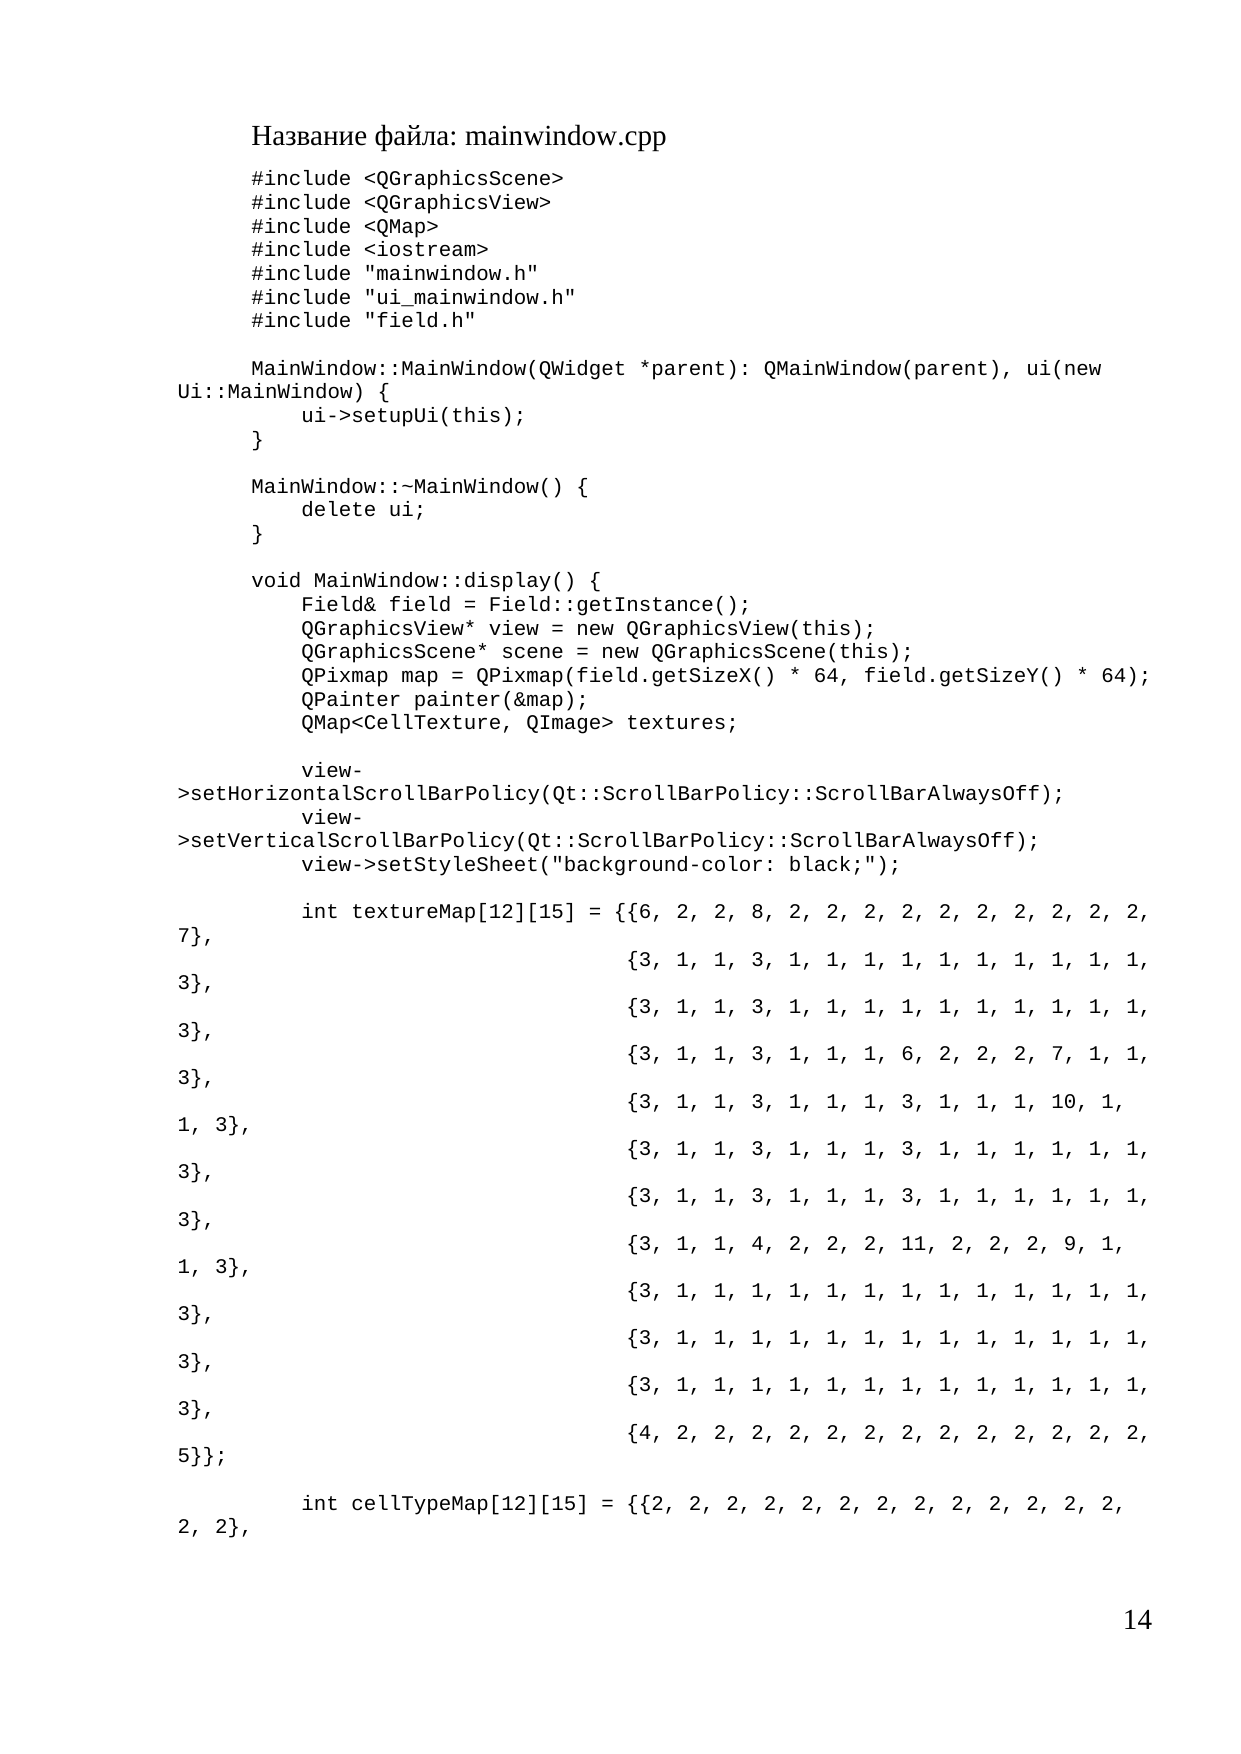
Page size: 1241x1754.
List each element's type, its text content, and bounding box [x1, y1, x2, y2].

text MainWindow::MainWindow(QWidget *parent): QMainWindow(parent), ui(new Ui::MainWindow) { [177, 358, 1152, 405]
text int textureMap[12][15] = {{6, 2, 2, 8, 2, 2, 2, 2, 2, 2, 2, 2, 2, 2, 7}, [177, 901, 1152, 949]
text void MainWindow::display() { [177, 570, 1152, 594]
text {3, 1, 1, 1, 1, 1, 1, 1, 1, 1, 1, 1, 1, 1, 3}, [177, 1280, 1152, 1327]
text int cellTypeMap[12][15] = {{2, 2, 2, 2, 2, 2, 2, 2, 2, 2, 2, 2, 2, 2, 2}, [177, 1493, 1152, 1540]
text QGraphicsScene* scene = new QGraphicsScene(this); [177, 641, 1152, 665]
text MainWindow::~MainWindow() { [177, 476, 1152, 499]
text {3, 1, 1, 4, 2, 2, 2, 11, 2, 2, 2, 9, 1, 1, 3}, [177, 1232, 1152, 1280]
text QPixmap map = QPixmap(field.getSizeX() * 64, field.getSizeY() * 64); [177, 665, 1152, 689]
text {3, 1, 1, 3, 1, 1, 1, 1, 1, 1, 1, 1, 1, 1, 3}, [177, 996, 1152, 1043]
text {4, 2, 2, 2, 2, 2, 2, 2, 2, 2, 2, 2, 2, 2, 5}}; [177, 1422, 1152, 1469]
text #include "field.h" [177, 310, 1152, 334]
text view->setHorizontalScrollBarPolicy(Qt::ScrollBarPolicy::ScrollBarAlwaysOff); [177, 759, 1152, 807]
text QPainter painter(&map); [177, 689, 1152, 712]
text Field& field = Field::getInstance(); [177, 594, 1152, 618]
text #include "mainwindow.h" [177, 263, 1152, 287]
text #include "ui_mainwindow.h" [177, 287, 1152, 310]
text {3, 1, 1, 1, 1, 1, 1, 1, 1, 1, 1, 1, 1, 1, 3}, [177, 1374, 1152, 1422]
text {3, 1, 1, 3, 1, 1, 1, 3, 1, 1, 1, 10, 1, 1, 3}, [177, 1091, 1152, 1138]
text #include <QMap> [177, 216, 1152, 239]
text } [177, 428, 1152, 452]
text QGraphicsView* view = new QGraphicsView(this); [177, 618, 1152, 641]
text #include <QGraphicsScene> [177, 168, 1152, 192]
text {3, 1, 1, 3, 1, 1, 1, 1, 1, 1, 1, 1, 1, 1, 3}, [177, 949, 1152, 996]
text {3, 1, 1, 3, 1, 1, 1, 6, 2, 2, 2, 7, 1, 1, 3}, [177, 1043, 1152, 1091]
text #include <iostream> [177, 239, 1152, 263]
text {3, 1, 1, 1, 1, 1, 1, 1, 1, 1, 1, 1, 1, 1, 3}, [177, 1327, 1152, 1374]
text QMap<CellTexture, QImage> textures; [177, 712, 1152, 736]
text view->setVerticalScrollBarPolicy(Qt::ScrollBarPolicy::ScrollBarAlwaysOff); [177, 807, 1152, 854]
text view->setStyleSheet("background-color: black;"); [177, 854, 1152, 878]
text {3, 1, 1, 3, 1, 1, 1, 3, 1, 1, 1, 1, 1, 1, 3}, [177, 1185, 1152, 1232]
text #include <QGraphicsView> [177, 192, 1152, 216]
text Название файла: mainwindow.cpp [177, 118, 1152, 152]
text delete ui; [177, 499, 1152, 523]
text } [177, 523, 1152, 547]
text {3, 1, 1, 3, 1, 1, 1, 3, 1, 1, 1, 1, 1, 1, 3}, [177, 1138, 1152, 1185]
text ui->setupUi(this); [177, 405, 1152, 428]
